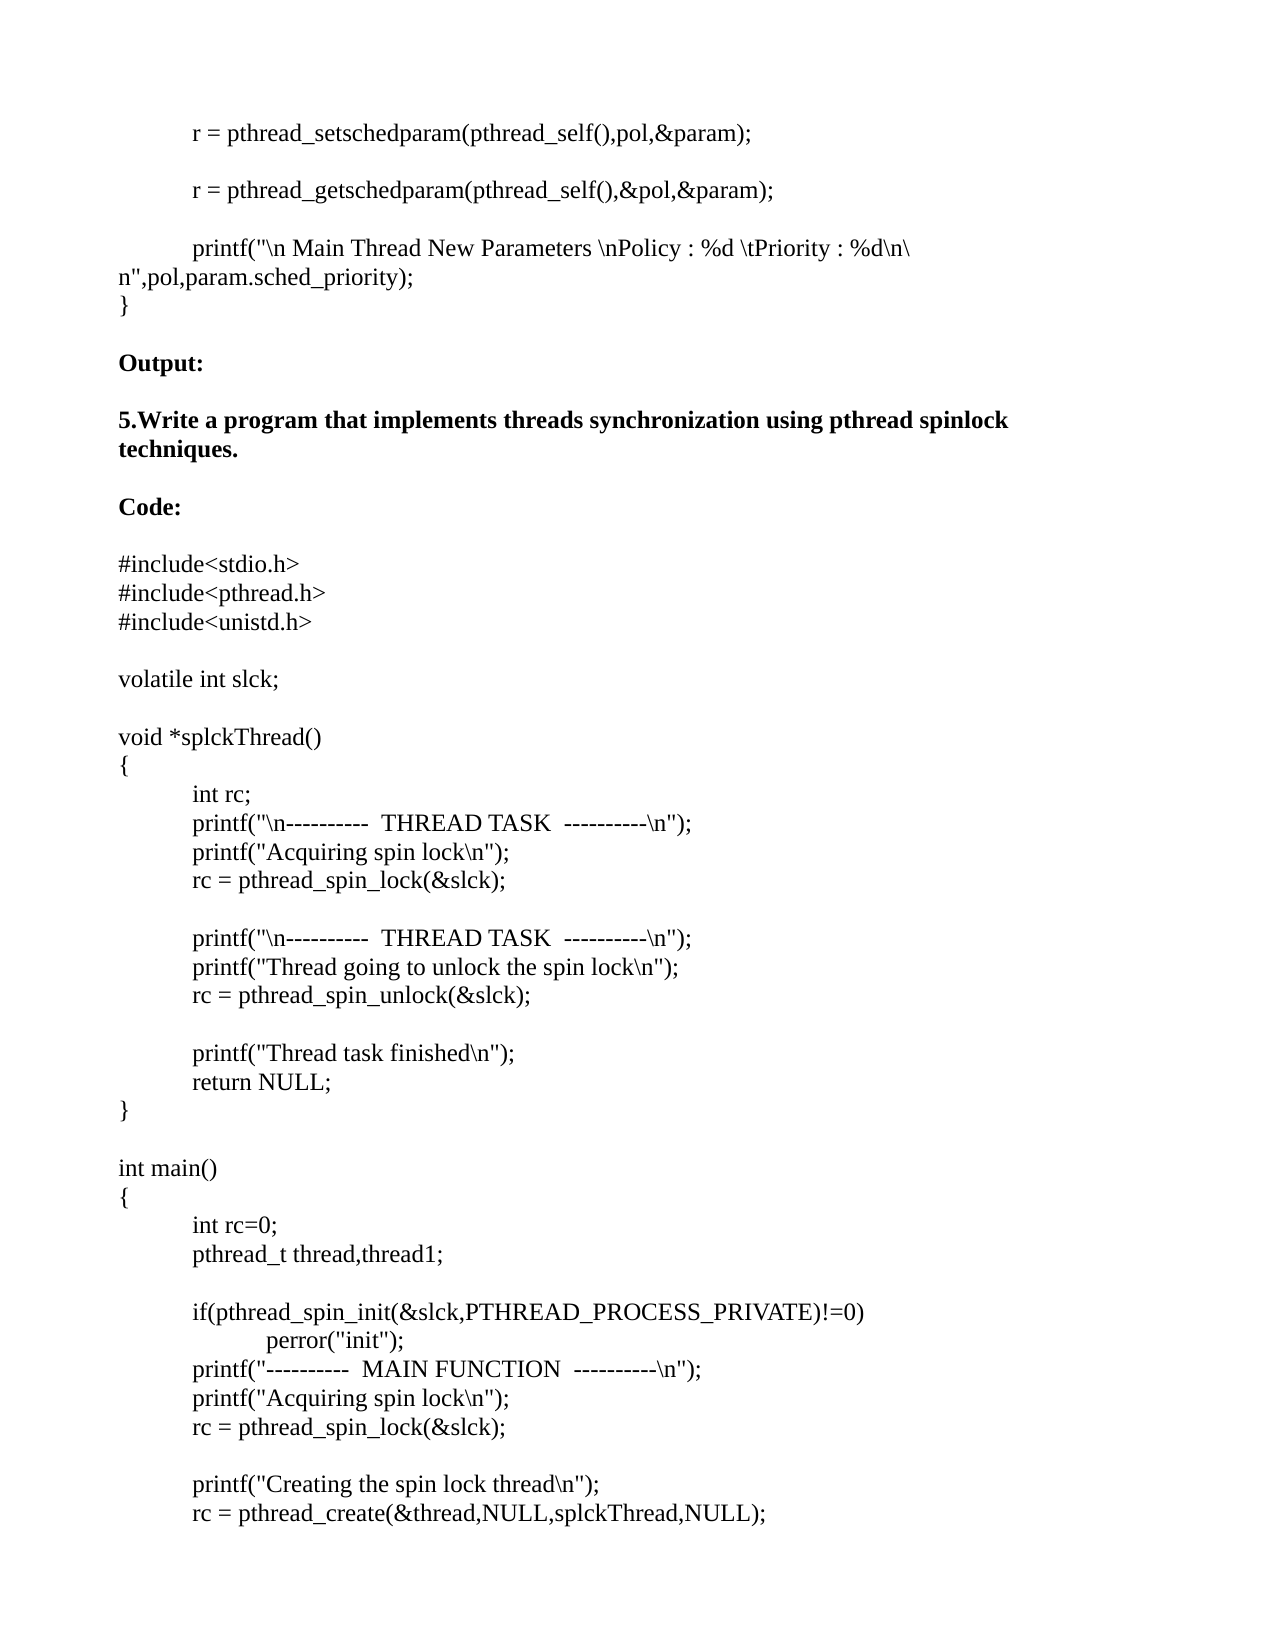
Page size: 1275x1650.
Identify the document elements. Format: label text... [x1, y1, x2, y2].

text { [118, 751, 1157, 779]
text #include<stdio.h> [118, 549, 1157, 578]
text int main() [118, 1153, 1157, 1182]
text printf("Acquiring spin lock\n"); [118, 1383, 1157, 1412]
text r = pthread_setschedparam(pthread_self(),pol,&param); [118, 118, 1157, 147]
text #include<pthread.h> [118, 578, 1157, 607]
text return NULL; [118, 1067, 1157, 1096]
text printf("---------- MAIN FUNCTION ----------\n"); [118, 1354, 1157, 1383]
text printf("Thread task finished\n"); [118, 1038, 1157, 1067]
text volatile int slck; [118, 664, 1157, 693]
text printf("\n---------- THREAD TASK ----------\n"); [118, 923, 1157, 952]
text int rc=0; [118, 1211, 1157, 1239]
text pthread_t thread,thread1; [118, 1239, 1157, 1268]
text } [118, 291, 1157, 319]
text void *splckThread() [118, 722, 1157, 751]
text { [118, 1182, 1157, 1211]
text techniques. [118, 434, 1157, 463]
text printf("Acquiring spin lock\n"); [118, 837, 1157, 866]
text Output: [118, 348, 1157, 377]
text printf("Thread going to unlock the spin lock\n"); [118, 952, 1157, 981]
text if(pthread_spin_init(&slck,PTHREAD_PROCESS_PRIVATE)!=0) [118, 1297, 1157, 1326]
text printf("\n---------- THREAD TASK ----------\n"); [118, 808, 1157, 837]
text rc = pthread_create(&thread,NULL,splckThread,NULL); [118, 1498, 1157, 1527]
text printf("Creating the spin lock thread\n"); [118, 1469, 1157, 1498]
text perror("init"); [118, 1326, 1157, 1354]
text rc = pthread_spin_lock(&slck); [118, 1412, 1157, 1441]
text r = pthread_getschedparam(pthread_self(),&pol,&param); [118, 176, 1157, 204]
text printf("\n Main Thread New Parameters \nPolicy : %d \tPriority : %d\n\n",pol,param.sched_priority); [118, 233, 1157, 291]
text rc = pthread_spin_unlock(&slck); [118, 981, 1157, 1009]
text rc = pthread_spin_lock(&slck); [118, 866, 1157, 894]
text int rc; [118, 779, 1157, 808]
text #include<unistd.h> [118, 607, 1157, 636]
text 5.Write a program that implements threads synchronization using pthread spinlock [118, 406, 1157, 434]
text } [118, 1096, 1157, 1124]
text Code: [118, 492, 1157, 521]
